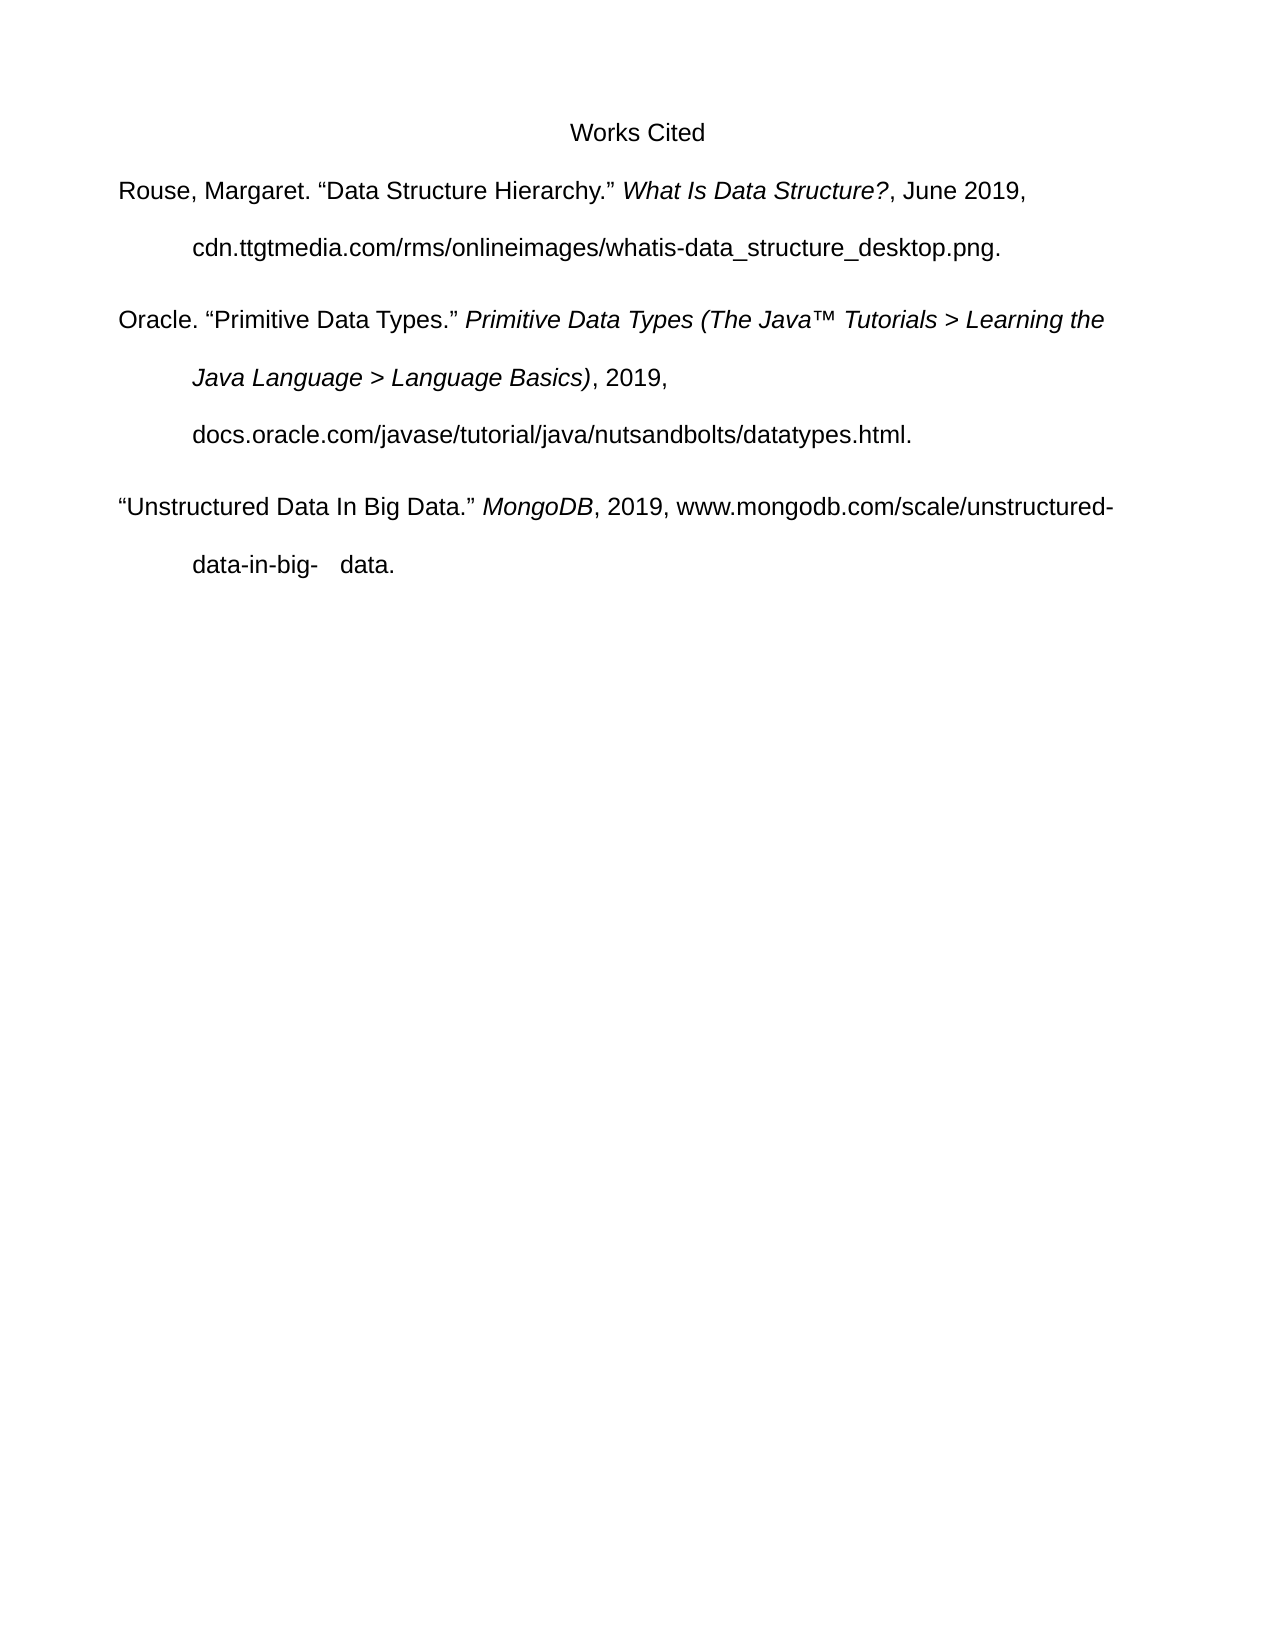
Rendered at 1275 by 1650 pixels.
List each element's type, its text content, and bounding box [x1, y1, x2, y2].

text Rouse, Margaret. “Data Structure Hierarchy.” What Is Data Structure?, June 2019, cdn.ttgtmedia.com/rms/onlineimages/whatis-data_structure_desktop.png. [118, 176, 1157, 262]
text “Unstructured Data In Big Data.” MongoDB, 2019, www.mongodb.com/scale/unstructured- data-in-big- data. [118, 492, 1157, 578]
text Oracle. “Primitive Data Types.” Primitive Data Types (The Java™ Tutorials > Learning the Java Language > Language Basics), 2019, docs.oracle.com/javase/tutorial/java/nutsandbolts/datatypes.html. [118, 305, 1157, 449]
text Works Cited [118, 118, 1157, 147]
